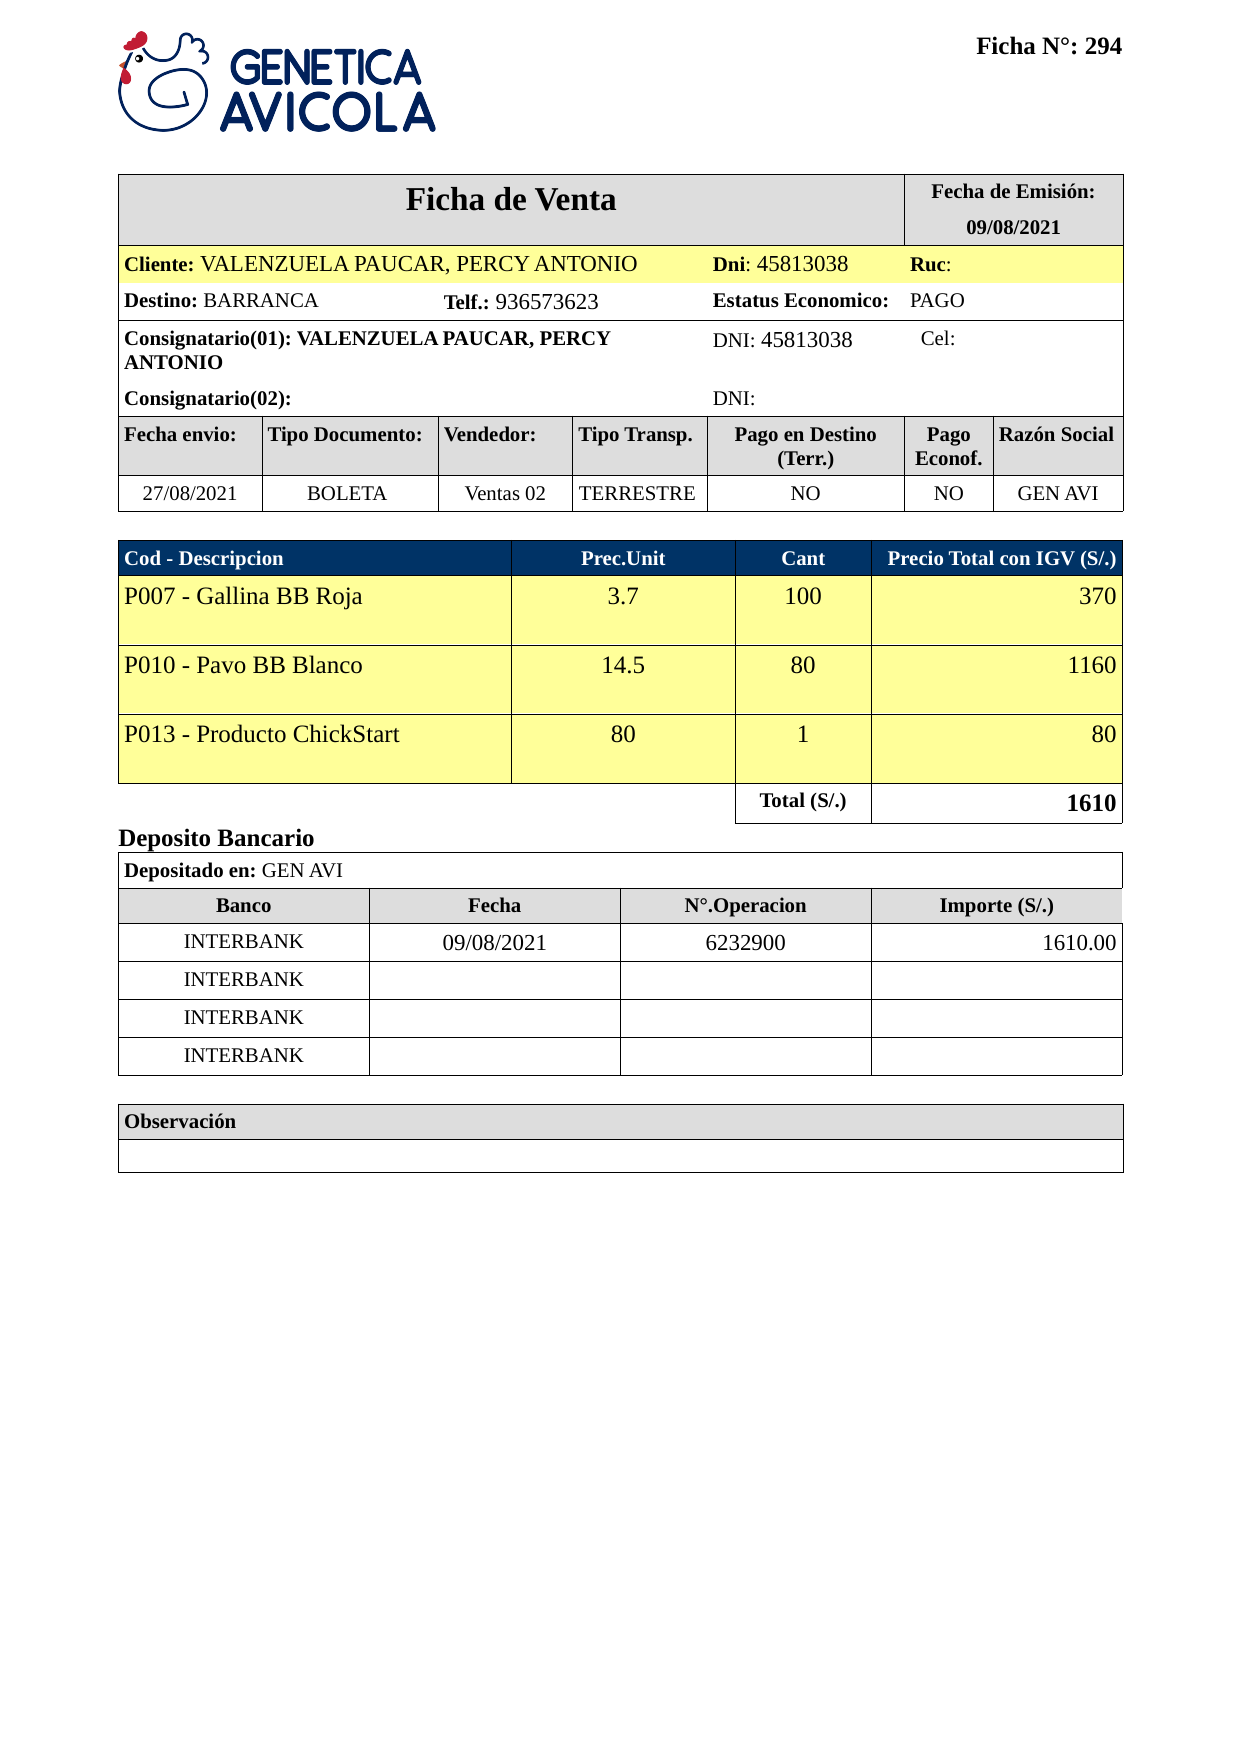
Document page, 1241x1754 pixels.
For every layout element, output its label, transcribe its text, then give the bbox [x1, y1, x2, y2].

table_cell Ruc: [904, 246, 1123, 283]
table_cell 14.5 [512, 646, 735, 713]
table_cell 80 [872, 715, 1122, 783]
table_cell Razón Social [994, 417, 1123, 475]
table_cell Fecha envio: [119, 417, 262, 475]
table_cell [370, 1000, 620, 1037]
table_cell 100 [736, 576, 871, 644]
table_cell INTERBANK [119, 1038, 369, 1075]
table_cell TERRESTRE [573, 476, 707, 511]
table_cell Banco [119, 889, 369, 923]
table_cell P007 - Gallina BB Roja [119, 576, 511, 644]
table_cell [118, 784, 511, 823]
table_cell Estatus Economico: [707, 283, 904, 320]
table_cell Importe (S/.) [872, 889, 1122, 923]
table_header Cant [736, 541, 871, 575]
table_cell [370, 962, 620, 999]
table_cell [621, 1000, 871, 1037]
table_cell Tipo Documento: [263, 417, 438, 475]
table_cell 1160 [872, 646, 1122, 713]
table_cell Vendedor: [439, 417, 572, 475]
table_cell Cliente: VALENZUELA PAUCAR, PERCY ANTONIO [119, 246, 707, 283]
table_cell 1610.00 [872, 924, 1122, 961]
table_cell 3.7 [512, 576, 735, 644]
table_cell 370 [872, 576, 1122, 644]
table_cell Destino: BARRANCA [119, 283, 438, 320]
table_cell [872, 962, 1122, 999]
table_cell INTERBANK [119, 1000, 369, 1037]
table_cell Pago Econof. [905, 417, 993, 475]
table_cell 09/08/2021 [905, 209, 1123, 245]
table_cell NO [708, 476, 904, 511]
table_cell PAGO [904, 283, 1123, 320]
table_header Prec.Unit [512, 541, 735, 575]
table_header Depositado en: GEN AVI [119, 853, 1122, 887]
table_header Fecha de Emisión: [905, 175, 1123, 209]
table_cell Ventas 02 [439, 476, 572, 511]
table_cell Consignatario(02): [119, 380, 707, 416]
table_cell [621, 1038, 871, 1075]
table_cell Dni: 45813038 [707, 246, 904, 283]
table_cell NO [905, 476, 993, 511]
table_cell [621, 962, 871, 999]
table_cell INTERBANK [119, 962, 369, 999]
text Deposito Bancario [118, 823, 1122, 852]
table_header Ficha de Venta [119, 175, 904, 245]
table_cell Tipo Transp. [573, 417, 707, 475]
table_cell [872, 1000, 1122, 1037]
table_cell Telf.: 936573623 [438, 283, 707, 320]
table_cell N°.Operacion [621, 889, 871, 923]
table_cell [511, 784, 735, 823]
table_cell Total (S/.) [736, 784, 871, 823]
table_cell 1610 [872, 784, 1122, 823]
table_cell GEN AVI [994, 476, 1123, 511]
picture [118, 31, 436, 132]
table_cell DNI: [707, 380, 1123, 416]
table_cell P010 - Pavo BB Blanco [119, 646, 511, 713]
table_cell Consignatario(01): VALENZUELA PAUCAR, PERCY ANTONIO [119, 321, 707, 380]
table_cell DNI: 45813038 [707, 321, 915, 380]
table_cell [370, 1038, 620, 1075]
table_cell Cel: [915, 321, 1123, 380]
table_cell 27/08/2021 [119, 476, 262, 511]
table_cell 1 [736, 715, 871, 783]
table_cell 6232900 [621, 924, 871, 961]
table_header Observación [119, 1105, 1123, 1139]
table_cell BOLETA [263, 476, 438, 511]
table_header Cod - Descripcion [119, 541, 511, 575]
table_cell [872, 1038, 1122, 1075]
table_cell 80 [736, 646, 871, 713]
table_cell [119, 1140, 1123, 1172]
table_cell 09/08/2021 [370, 924, 620, 961]
table_cell INTERBANK [119, 924, 369, 961]
table_cell P013 - Producto ChickStart [119, 715, 511, 783]
table_header Precio Total con IGV (S/.) [872, 541, 1122, 575]
table_cell 80 [512, 715, 735, 783]
table_cell Pago en Destino (Terr.) [708, 417, 904, 475]
table_cell Fecha [370, 889, 620, 923]
